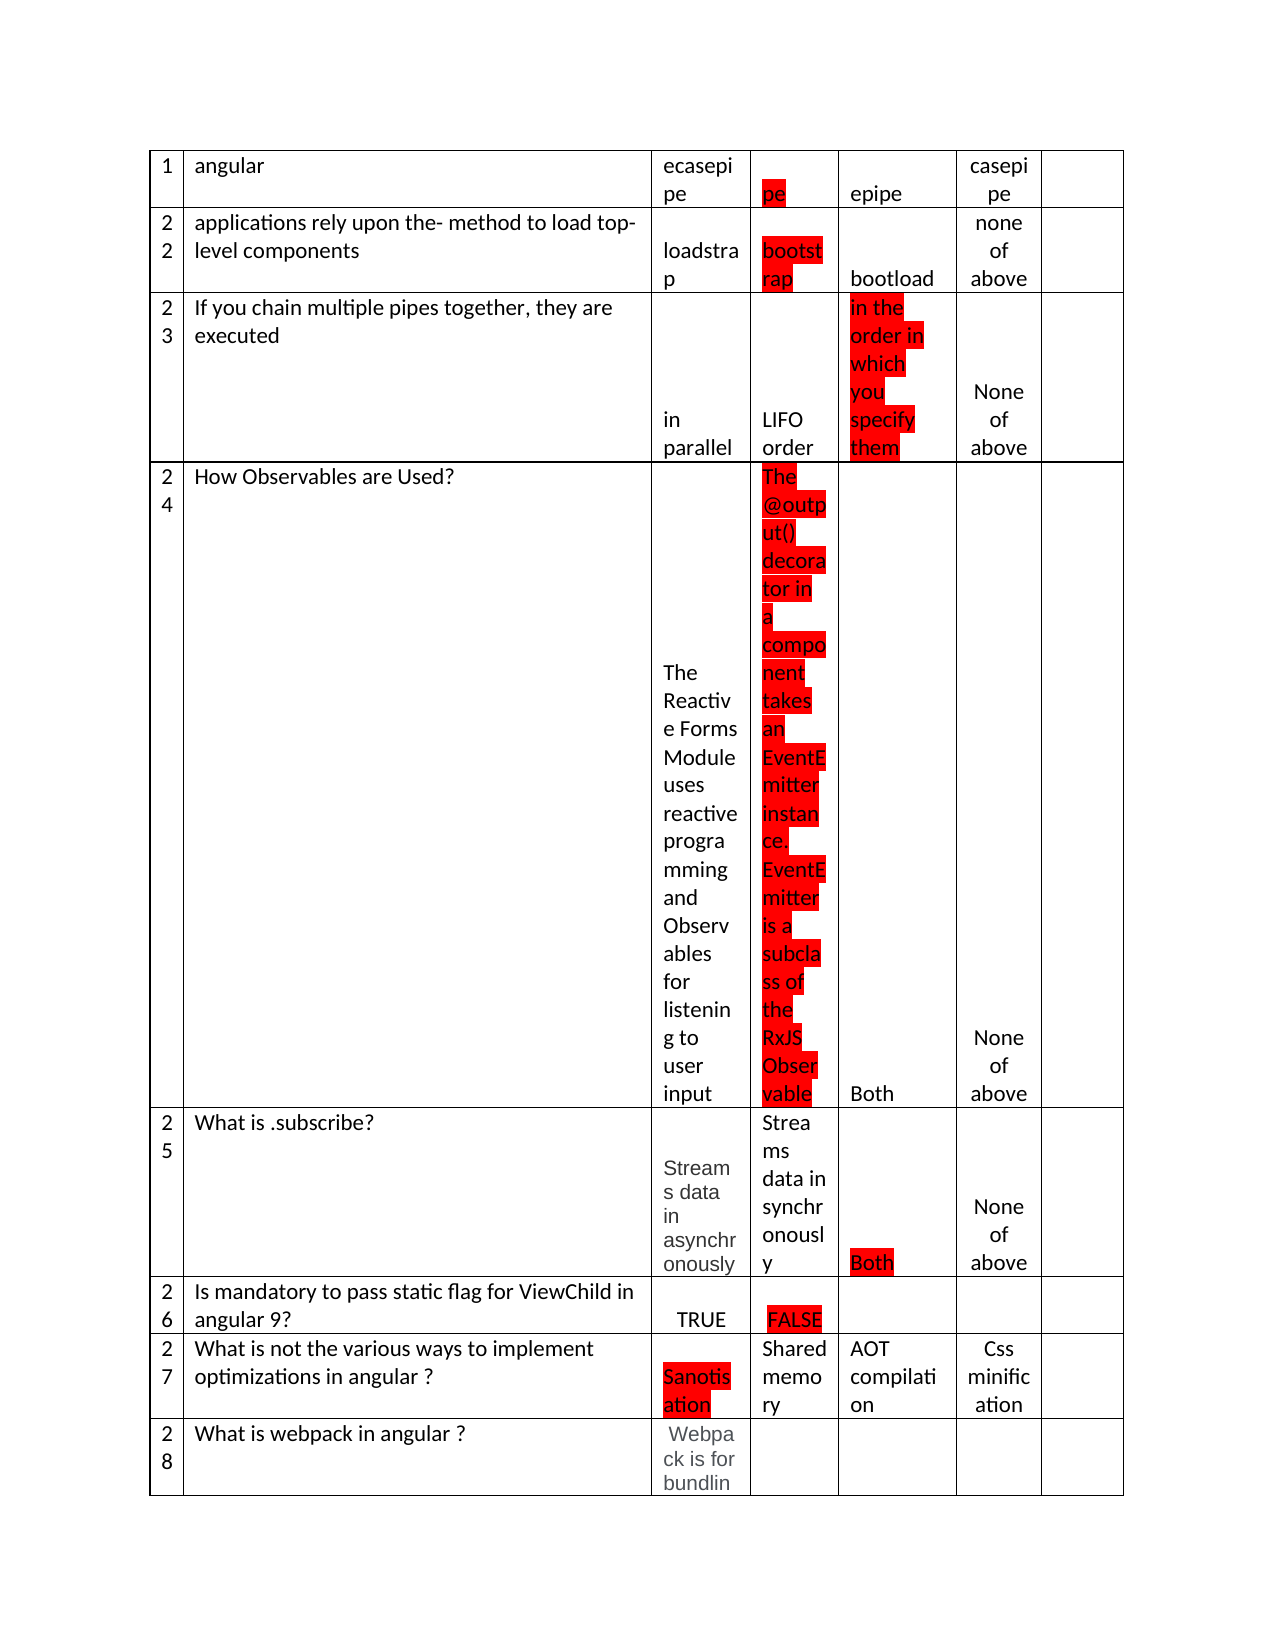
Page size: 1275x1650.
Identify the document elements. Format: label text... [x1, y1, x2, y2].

table_cell 27 [151, 1334, 183, 1418]
table_cell [1042, 208, 1123, 292]
table_cell LIFO order [751, 293, 838, 461]
table_cell ecasepipe [652, 151, 750, 207]
table_cell [839, 1277, 956, 1333]
table_cell Shared memory [751, 1334, 838, 1418]
table_cell none of above [957, 208, 1041, 292]
table_cell pe [751, 151, 838, 207]
table_cell What is not the various ways to implement optimizations in angular ? [184, 1334, 651, 1418]
table_cell loadstrap [652, 208, 750, 292]
table_cell Webpack is for bundlin [652, 1419, 750, 1495]
table_cell The @output() decorator in a component takes an EventEmitter instance. EventEmitter is a subclass of the RxJS Observable [751, 463, 838, 1107]
table_cell in the order in which you specify them [839, 293, 956, 461]
table_cell 1 [151, 151, 183, 207]
table_cell The Reactive Forms Module uses reactive programming and Observables for listening to user input [652, 463, 750, 1107]
table_cell What is webpack in angular ? [184, 1419, 651, 1495]
table_cell None of above [957, 463, 1041, 1107]
table_cell [957, 1277, 1041, 1333]
table_cell What is .subscribe? [184, 1108, 651, 1276]
table_cell 26 [151, 1277, 183, 1333]
table_cell Both [839, 463, 956, 1107]
table_cell in parallel [652, 293, 750, 461]
table_cell [1042, 1108, 1123, 1276]
table_cell applications rely upon the- method to load top-level components [184, 208, 651, 292]
table_cell Is mandatory to pass static flag for ViewChild in angular 9? [184, 1277, 651, 1333]
table_cell Streams data in synchronously [751, 1108, 838, 1276]
table_cell [1042, 1419, 1123, 1495]
table_cell [751, 1419, 838, 1495]
table_cell 24 [151, 463, 183, 1107]
table_cell 22 [151, 208, 183, 292]
table_cell [1042, 151, 1123, 207]
table_cell Both [839, 1108, 956, 1276]
table_cell casepipe [957, 151, 1041, 207]
table_cell 23 [151, 293, 183, 461]
table_cell 28 [151, 1419, 183, 1495]
table_cell None of above [957, 1108, 1041, 1276]
table_cell [1042, 1277, 1123, 1333]
table_cell [1042, 293, 1123, 461]
table_cell AOT compilation [839, 1334, 956, 1418]
table_cell How Observables are Used? [184, 463, 651, 1107]
table_cell TRUE [652, 1277, 750, 1333]
table_cell If you chain multiple pipes together, they are executed [184, 293, 651, 461]
table_cell [957, 1419, 1041, 1495]
table_cell [1042, 463, 1123, 1107]
table_cell 25 [151, 1108, 183, 1276]
table_cell Sanotisation [652, 1334, 750, 1418]
table_cell Css minification [957, 1334, 1041, 1418]
table_cell [1042, 1334, 1123, 1418]
table_cell bootstrap [751, 208, 838, 292]
table_cell None of above [957, 293, 1041, 461]
table_cell [839, 1419, 956, 1495]
table_cell angular [184, 151, 651, 207]
table_cell bootload [839, 208, 956, 292]
table_cell FALSE [751, 1277, 838, 1333]
table_cell Streams data in asynchronously [652, 1108, 750, 1276]
table_cell epipe [839, 151, 956, 207]
